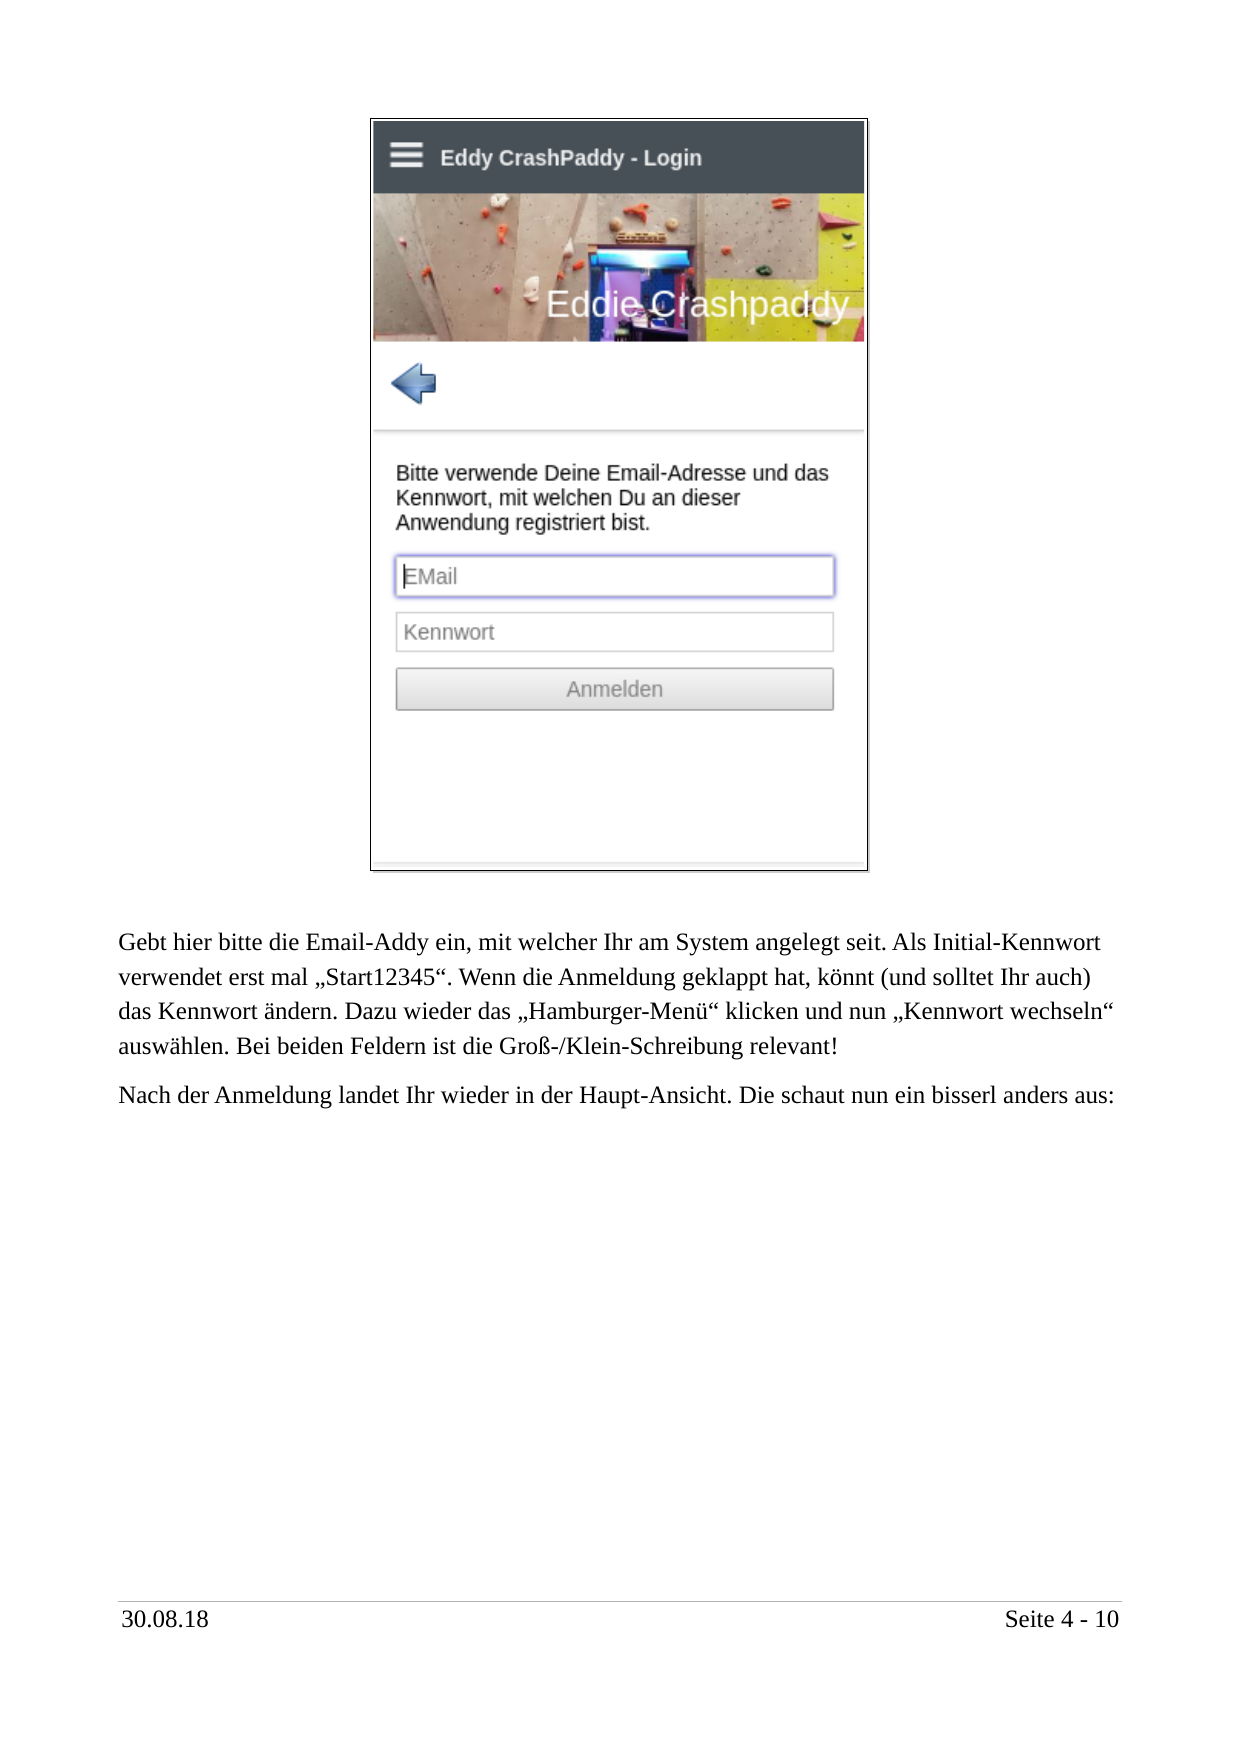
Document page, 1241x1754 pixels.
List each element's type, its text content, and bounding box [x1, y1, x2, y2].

picture [373, 121, 865, 867]
text Nach der Anmeldung landet Ihr wieder in der Haupt-Ansicht. Die schaut nun ein bisserl anders aus: [118, 1080, 1122, 1109]
text Gebt hier bitte die Email-Addy ein, mit welcher Ihr am System angelegt seit. Als Initial-Kennwort verwendet erst mal „Start12345“. Wenn die Anmeldung geklappt hat, könnt (und solltet Ihr auch) das Kennwort ändern. Dazu wieder das „Hamburger-Menü“ klicken und nun „Kennwort wechseln“ auswählen. Bei beiden Feldern ist die Groß-/Klein-Schreibung relevant! [118, 927, 1122, 1060]
